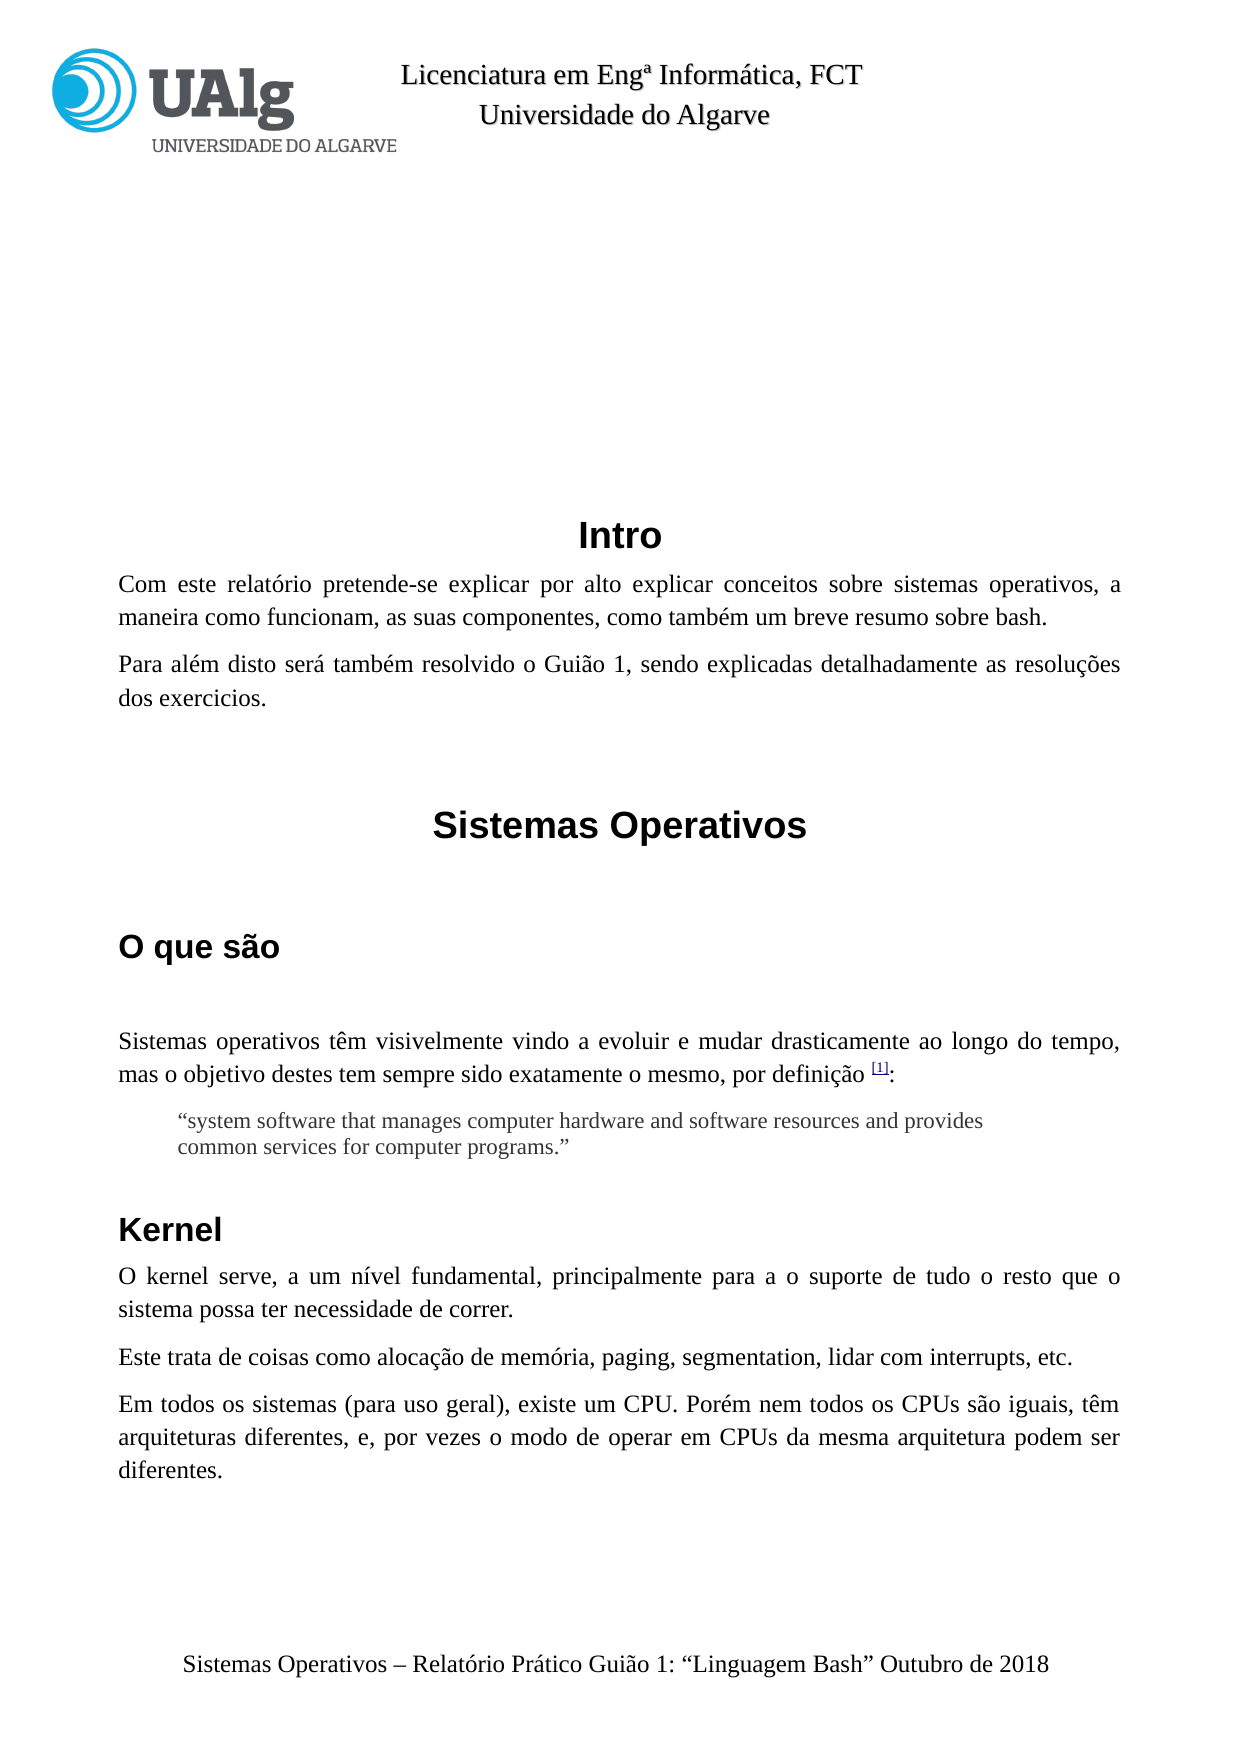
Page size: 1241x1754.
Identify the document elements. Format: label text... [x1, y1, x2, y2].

text Com este relatório pretende-se explicar por alto explicar conceitos sobre sistemas operativos, a maneira como funcionam, as suas componentes, como também um breve resumo sobre bash. [118, 569, 1122, 631]
subtitle Sistemas Operativos [118, 803, 1122, 846]
subtitle Intro [118, 513, 1122, 556]
subtitle Kernel [118, 1210, 1122, 1248]
picture [40, 36, 397, 153]
subtitle O que são [118, 927, 1122, 966]
text Para além disto será também resolvido o Guião 1, sendo explicadas detalhadamente as resoluções dos exercicios. [118, 649, 1122, 711]
text Sistemas operativos têm visivelmente vindo a evoluir e mudar drasticamente ao longo do tempo, mas o objetivo destes tem sempre sido exatamente o mesmo, por definição [1]: [118, 1026, 1122, 1088]
text Em todos os sistemas (para uso geral), existe um CPU. Porém nem todos os CPUs são iguais, têm arquiteturas diferentes, e, por vezes o modo de operar em CPUs da mesma arquitetura podem ser diferentes. [118, 1389, 1122, 1484]
text “system software that manages computer hardware and software resources and provides common services for computer programs.” [177, 1107, 1063, 1159]
text Este trata de coisas como alocação de memória, paging, segmentation, lidar com interrupts, etc. [118, 1342, 1122, 1370]
text O kernel serve, a um nível fundamental, principalmente para a o suporte de tudo o resto que o sistema possa ter necessidade de correr. [118, 1261, 1122, 1323]
